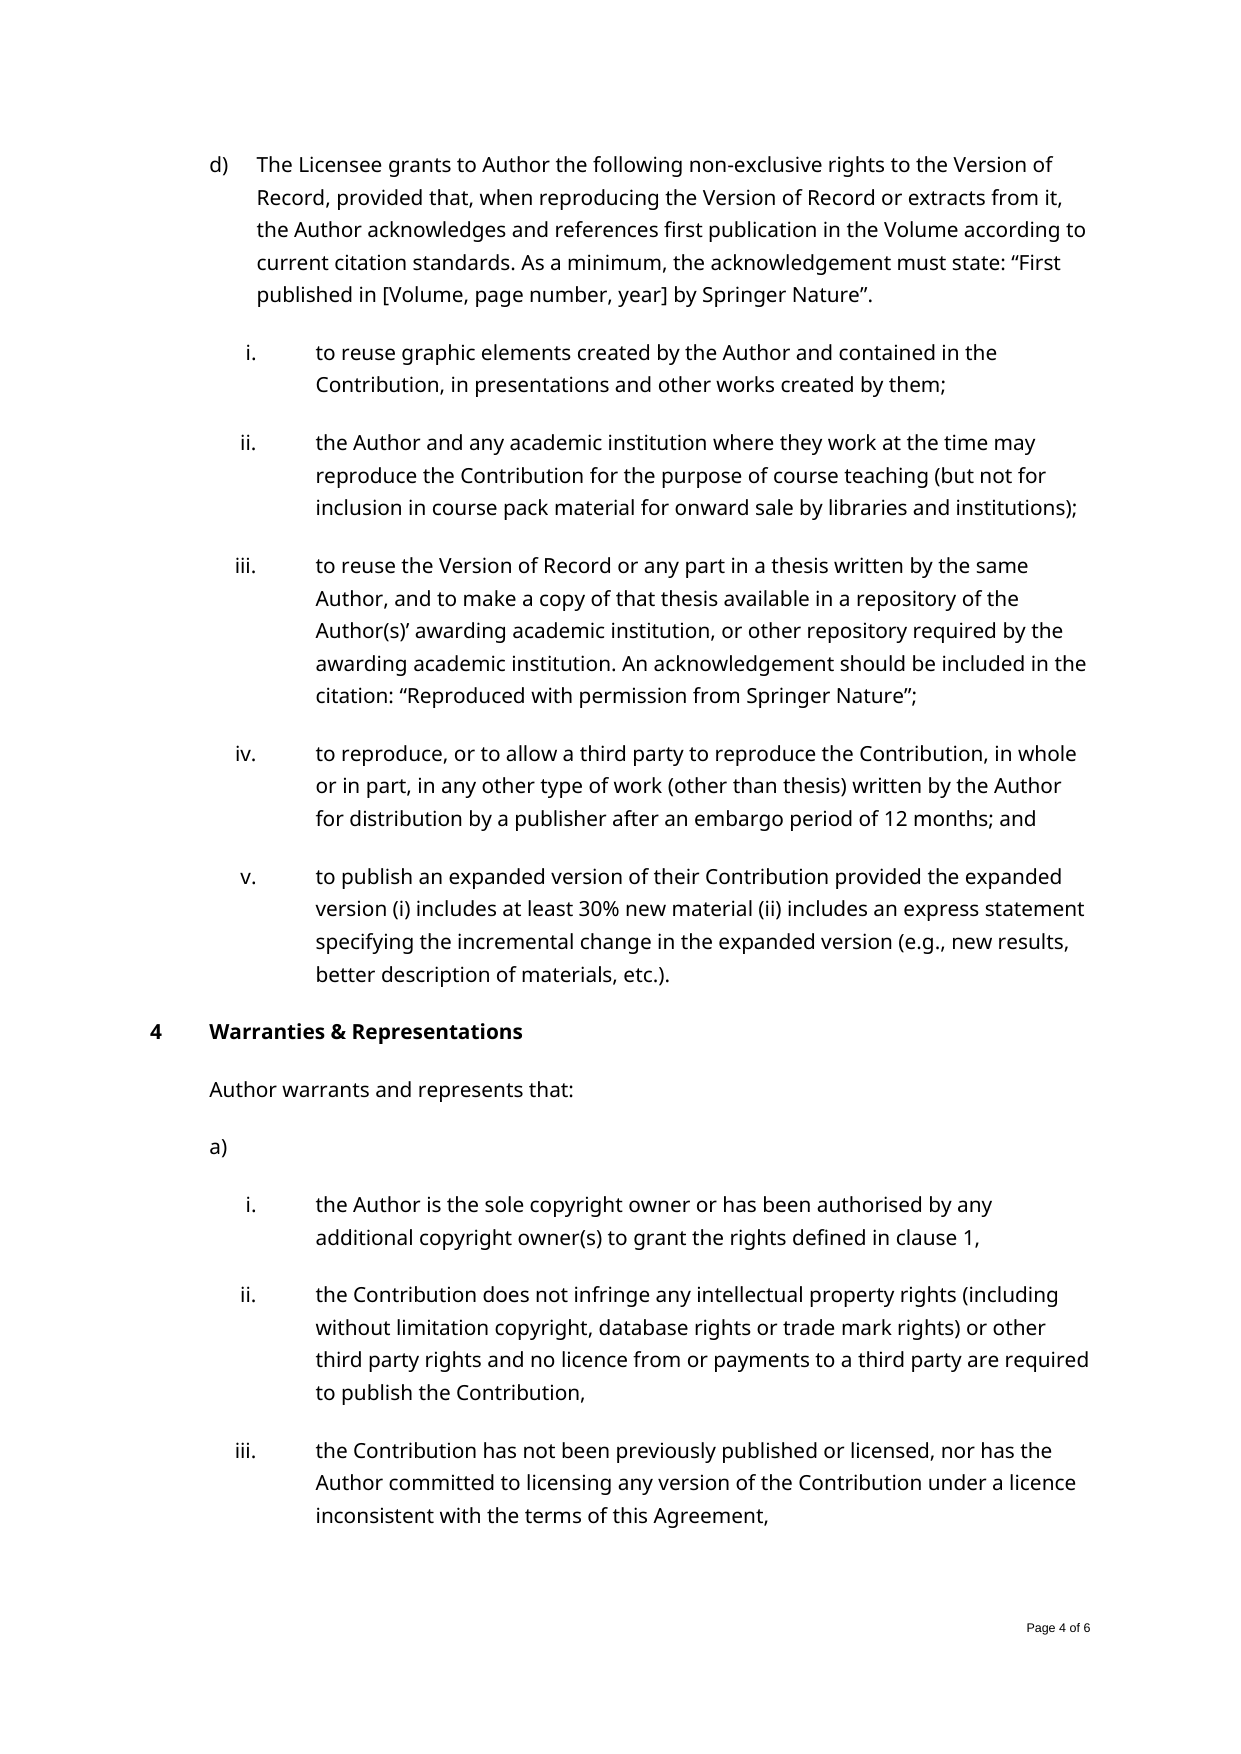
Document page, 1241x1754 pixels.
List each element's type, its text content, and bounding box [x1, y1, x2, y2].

list to reuse the Version of Record or any part in a thesis written by the same Author, and to make a copy of that thesis available in a repository of the Author(s)’ awarding academic institution, or other repository required by the awarding academic institution. An acknowledgement should be included in the citation: “Reproduced with permission from Springer Nature”; [256, 551, 1090, 710]
list the Author and any academic institution where they work at the time may reproduce the Contribution for the purpose of course teaching (but not for inclusion in course pack material for onward sale by libraries and institutions); [256, 428, 1090, 522]
list the Contribution has not been previously published or licensed, nor has the Author committed to licensing any version of the Contribution under a licence inconsistent with the terms of this Agreement, [256, 1436, 1090, 1529]
list the Contribution does not infringe any intellectual property rights (including without limitation copyright, database rights or trade mark rights) or other third party rights and no licence from or payments to a third party are required to publish the Contribution, [256, 1280, 1090, 1407]
list to publish an expanded version of their Contribution provided the expanded version (i) includes at least 30% new material (ii) includes an express statement specifying the incremental change in the expanded version (e.g., new results, better description of materials, etc.). [256, 862, 1090, 988]
list The Licensee grants to Author the following non-exclusive rights to the Version of Record, provided that, when reproducing the Version of Record or extracts from it, the Author acknowledges and references first publication in the Volume according to current citation standards. As a minimum, the acknowledgement must state: “First published in [Volume, page number, year] by Springer Nature”. [209, 150, 1090, 309]
list Warranties & Representations [150, 1017, 1090, 1046]
list to reuse graphic elements created by the Author and contained in the Contribution, in presentations and other works created by them; [256, 338, 1090, 399]
list to reproduce, or to allow a third party to reproduce the Contribution, in whole or in part, in any other type of work (other than thesis) written by the Author for distribution by a publisher after an embargo period of 12 months; and [256, 739, 1090, 833]
text Author warrants and represents that: [209, 1075, 1090, 1103]
list the Author is the sole copyright owner or has been authorised by any additional copyright owner(s) to grant the rights defined in clause 1, [256, 1190, 1090, 1251]
